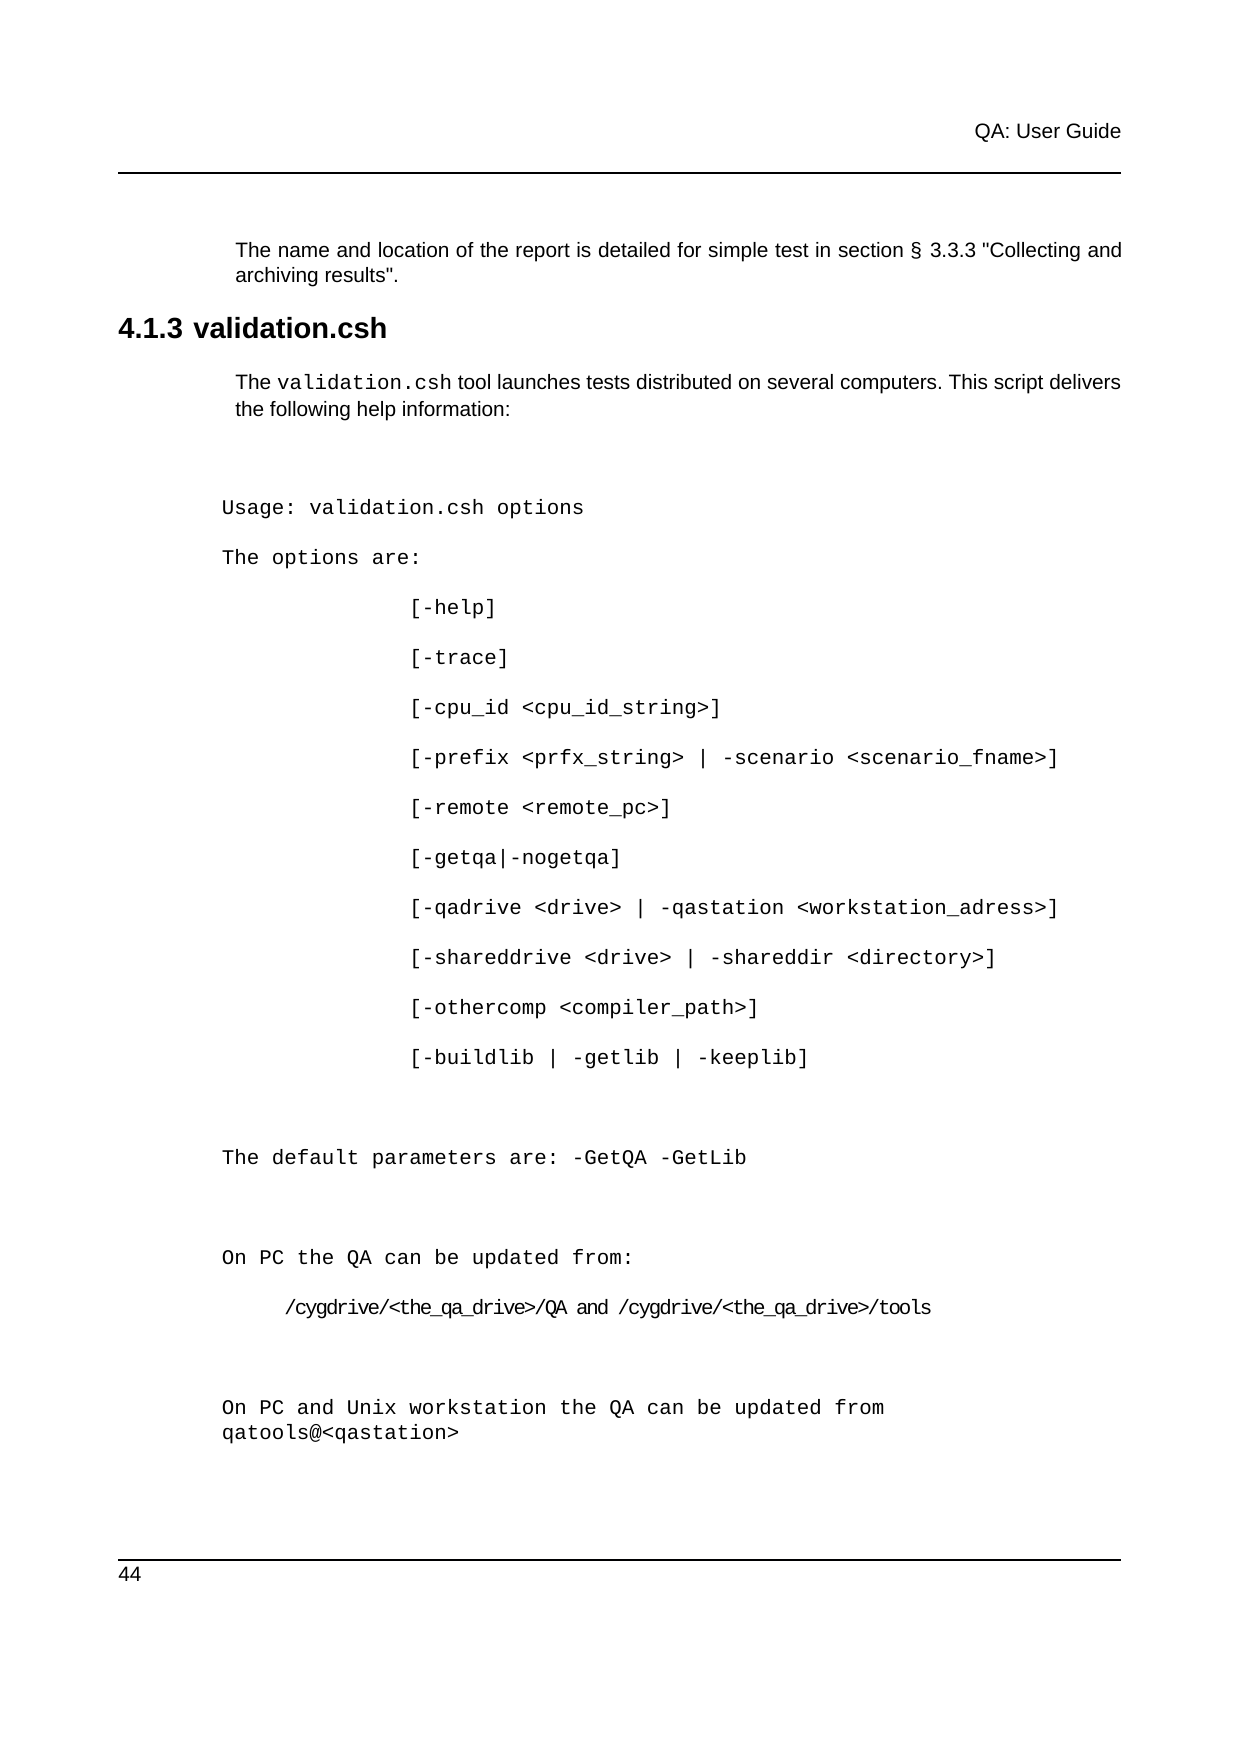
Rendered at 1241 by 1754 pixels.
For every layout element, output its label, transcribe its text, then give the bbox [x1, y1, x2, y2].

text The default parameters are: -GetQA -GetLib [222, 1146, 1122, 1171]
text On PC the QA can be updated from: [222, 1246, 1122, 1271]
text The validation.csh tool launches tests distributed on several computers. This script delivers the following help information: [235, 370, 1122, 421]
text [-cpu_id <cpu_id_string>] [222, 696, 1122, 721]
text [-shareddrive <drive> | -shareddir <directory>] [222, 946, 1122, 971]
text [-trace] [222, 646, 1122, 671]
text [-getqa|-nogetqa] [222, 846, 1122, 871]
text The options are: [222, 546, 1122, 571]
text On PC and Unix workstation the QA can be updated from qatools@<qastation> [222, 1396, 1122, 1446]
text [-remote <remote_pc>] [222, 796, 1122, 821]
subtitle validation.csh [118, 311, 1122, 345]
text [-buildlib | -getlib | -keeplib] [222, 1046, 1122, 1071]
text Usage: validation.csh options [222, 496, 1122, 521]
text [-help] [222, 596, 1122, 621]
text /cygdrive/<the_qa_drive>/QA and /cygdrive/<the_qa_drive>/tools [222, 1296, 1122, 1321]
text The name and location of the report is detailed for simple test in section § 3.3.3 "Collecting and archiving results". [235, 236, 1122, 286]
text [-qadrive <drive> | -qastation <workstation_adress>] [222, 896, 1122, 921]
text [-othercomp <compiler_path>] [222, 996, 1122, 1021]
text [-prefix <prfx_string> | -scenario <scenario_fname>] [222, 746, 1122, 771]
